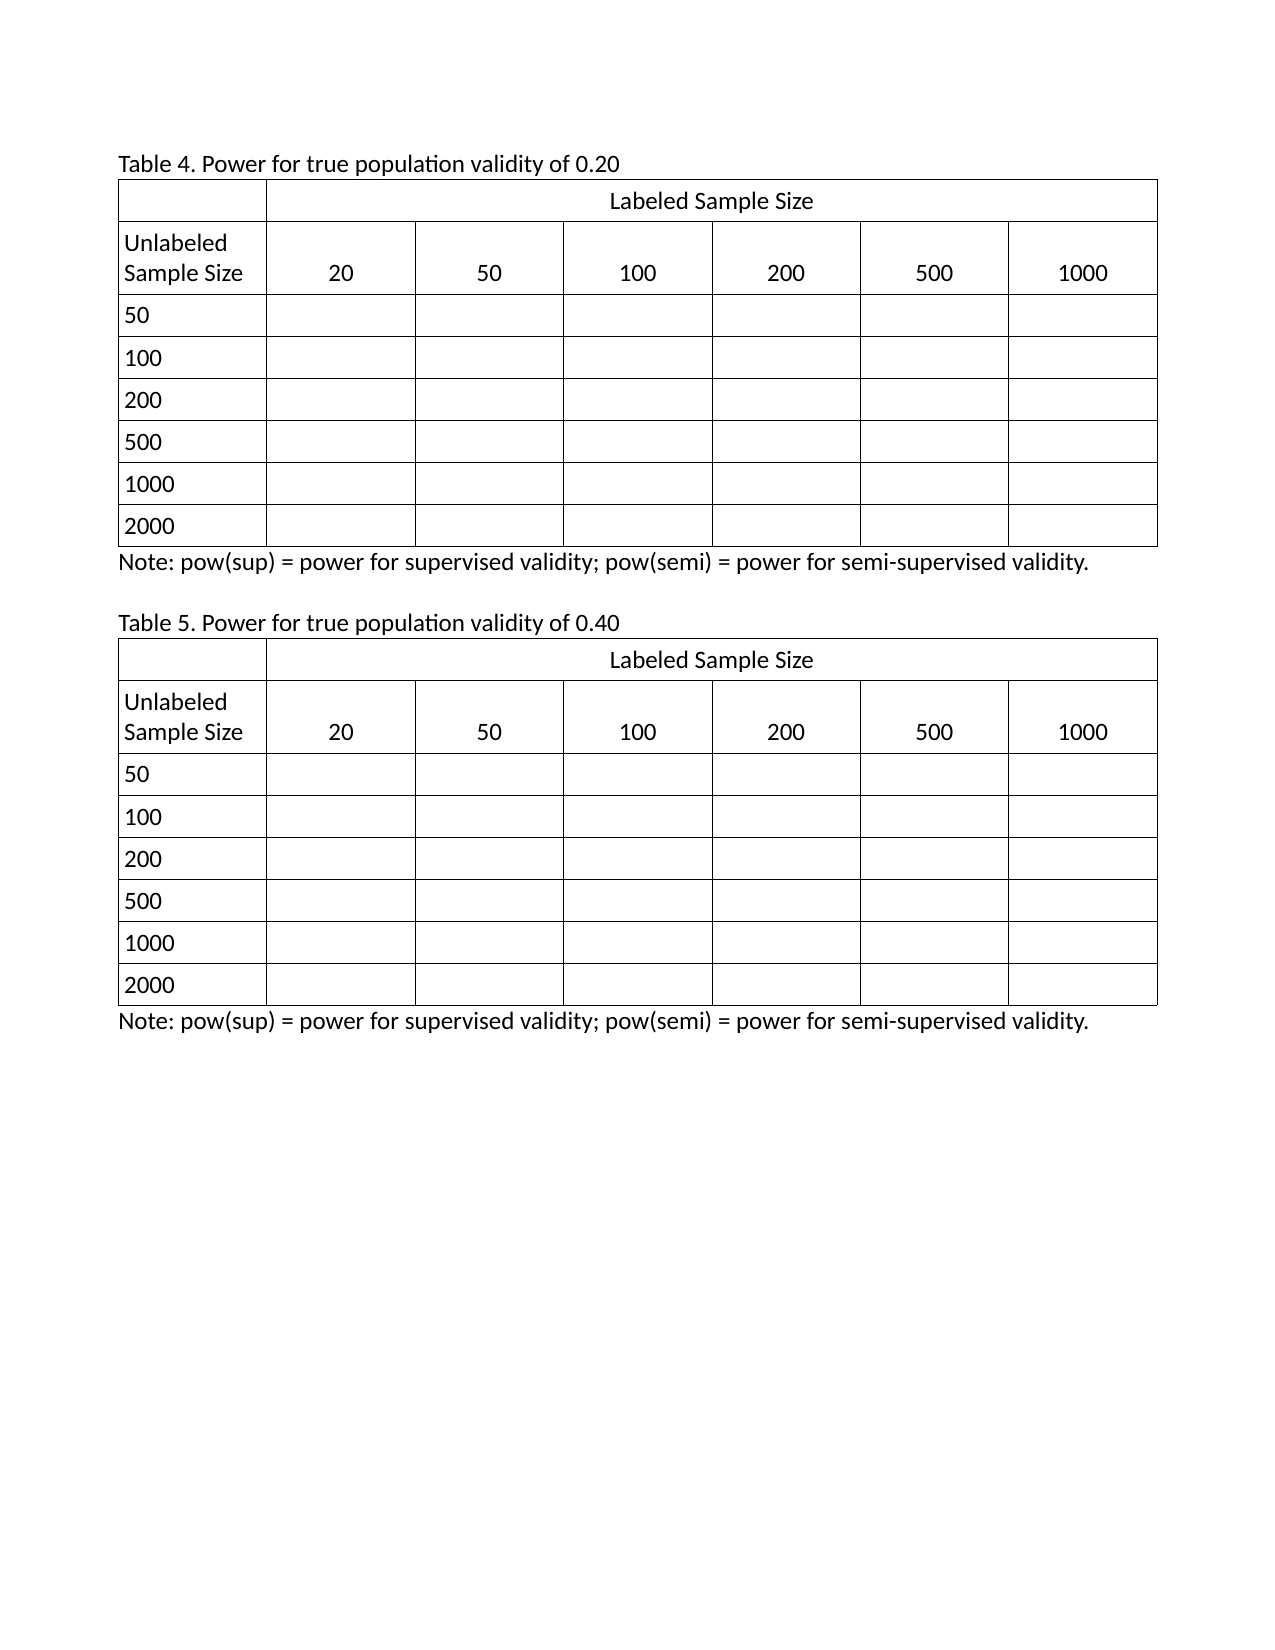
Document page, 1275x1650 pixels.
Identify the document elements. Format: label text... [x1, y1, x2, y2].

table_cell 50 [119, 295, 266, 336]
table_cell Unlabeled Sample Size [119, 681, 266, 753]
table_cell 100 [564, 222, 712, 294]
table_cell [267, 295, 415, 336]
table_cell [713, 463, 860, 504]
table_cell 200 [119, 838, 266, 879]
table_header [119, 180, 266, 221]
table_cell [416, 796, 563, 837]
table_cell [564, 838, 712, 879]
table_cell [1009, 421, 1157, 462]
table_cell 50 [416, 222, 563, 294]
table_cell [267, 796, 415, 837]
table_cell [713, 754, 860, 795]
table_cell 1000 [1009, 222, 1157, 294]
table_cell [267, 463, 415, 504]
table_cell [416, 838, 563, 879]
table_cell [564, 337, 712, 378]
table_cell [861, 838, 1008, 879]
table_cell [564, 796, 712, 837]
table_cell [267, 754, 415, 795]
table_cell [1009, 754, 1157, 795]
table_cell [416, 922, 563, 963]
table_cell [564, 295, 712, 336]
table_cell 2000 [119, 505, 266, 546]
table_cell 200 [713, 222, 860, 294]
table_cell 500 [861, 222, 1008, 294]
table_cell [1009, 379, 1157, 420]
table_cell [861, 295, 1008, 336]
table_cell [713, 379, 860, 420]
text Note: pow(sup) = power for supervised validity; pow(semi) = power for semi-supervised validity. [118, 1006, 1157, 1036]
table_cell [1009, 880, 1157, 921]
table_cell [861, 337, 1008, 378]
table_cell [861, 505, 1008, 546]
table_cell [1009, 505, 1157, 546]
table_cell [1009, 838, 1157, 879]
text Note: pow(sup) = power for supervised validity; pow(semi) = power for semi-supervised validity. [118, 547, 1157, 577]
table_cell [267, 880, 415, 921]
text Table 4. Power for true population validity of 0.20 [118, 149, 1157, 179]
table_cell 2000 [119, 964, 266, 1005]
table_cell [861, 379, 1008, 420]
table_cell [1009, 463, 1157, 504]
table_cell [416, 337, 563, 378]
table_cell [267, 505, 415, 546]
table_cell [713, 838, 860, 879]
table_cell [267, 337, 415, 378]
table_cell [713, 880, 860, 921]
table_cell [267, 379, 415, 420]
table_cell [267, 421, 415, 462]
table_cell 500 [119, 880, 266, 921]
table_cell Unlabeled Sample Size [119, 222, 266, 294]
table_cell [564, 379, 712, 420]
table_cell [713, 796, 860, 837]
table_cell 100 [564, 681, 712, 753]
table_cell [861, 964, 1008, 1005]
table_cell [713, 964, 860, 1005]
table_cell [267, 964, 415, 1005]
table_cell [1009, 796, 1157, 837]
table_cell 1000 [1009, 681, 1157, 753]
table_cell [1009, 295, 1157, 336]
table_cell [564, 922, 712, 963]
table_cell [713, 337, 860, 378]
table_cell [1009, 337, 1157, 378]
table_cell [713, 505, 860, 546]
table_cell [416, 295, 563, 336]
table_cell 1000 [119, 922, 266, 963]
table_cell [564, 463, 712, 504]
table_cell 200 [119, 379, 266, 420]
table_cell [267, 838, 415, 879]
table_cell [713, 421, 860, 462]
table_cell [564, 964, 712, 1005]
table_header [119, 639, 266, 680]
table_cell 500 [119, 421, 266, 462]
table_cell 200 [713, 681, 860, 753]
table_cell [416, 463, 563, 504]
table_cell [861, 880, 1008, 921]
table_cell [713, 922, 860, 963]
table_cell [861, 922, 1008, 963]
table_cell [564, 754, 712, 795]
table_cell [416, 379, 563, 420]
table_cell 1000 [119, 463, 266, 504]
table_cell [416, 964, 563, 1005]
table_cell 50 [119, 754, 266, 795]
table_cell 20 [267, 681, 415, 753]
text Table 5. Power for true population validity of 0.40 [118, 607, 1157, 638]
table_cell [416, 880, 563, 921]
table_cell 50 [416, 681, 563, 753]
table_cell [564, 421, 712, 462]
table_cell [416, 505, 563, 546]
table_header Labeled Sample Size [267, 639, 1157, 680]
table_cell [1009, 964, 1157, 1005]
table_cell [416, 421, 563, 462]
table_cell [861, 421, 1008, 462]
table_cell [861, 463, 1008, 504]
table_cell [713, 295, 860, 336]
table_cell [1009, 922, 1157, 963]
table_cell [416, 754, 563, 795]
table_cell 500 [861, 681, 1008, 753]
table_cell [267, 922, 415, 963]
table_cell 20 [267, 222, 415, 294]
table_cell 100 [119, 337, 266, 378]
table_cell 100 [119, 796, 266, 837]
table_cell [861, 754, 1008, 795]
table_header Labeled Sample Size [267, 180, 1157, 221]
table_cell [564, 880, 712, 921]
table_cell [564, 505, 712, 546]
table_cell [861, 796, 1008, 837]
